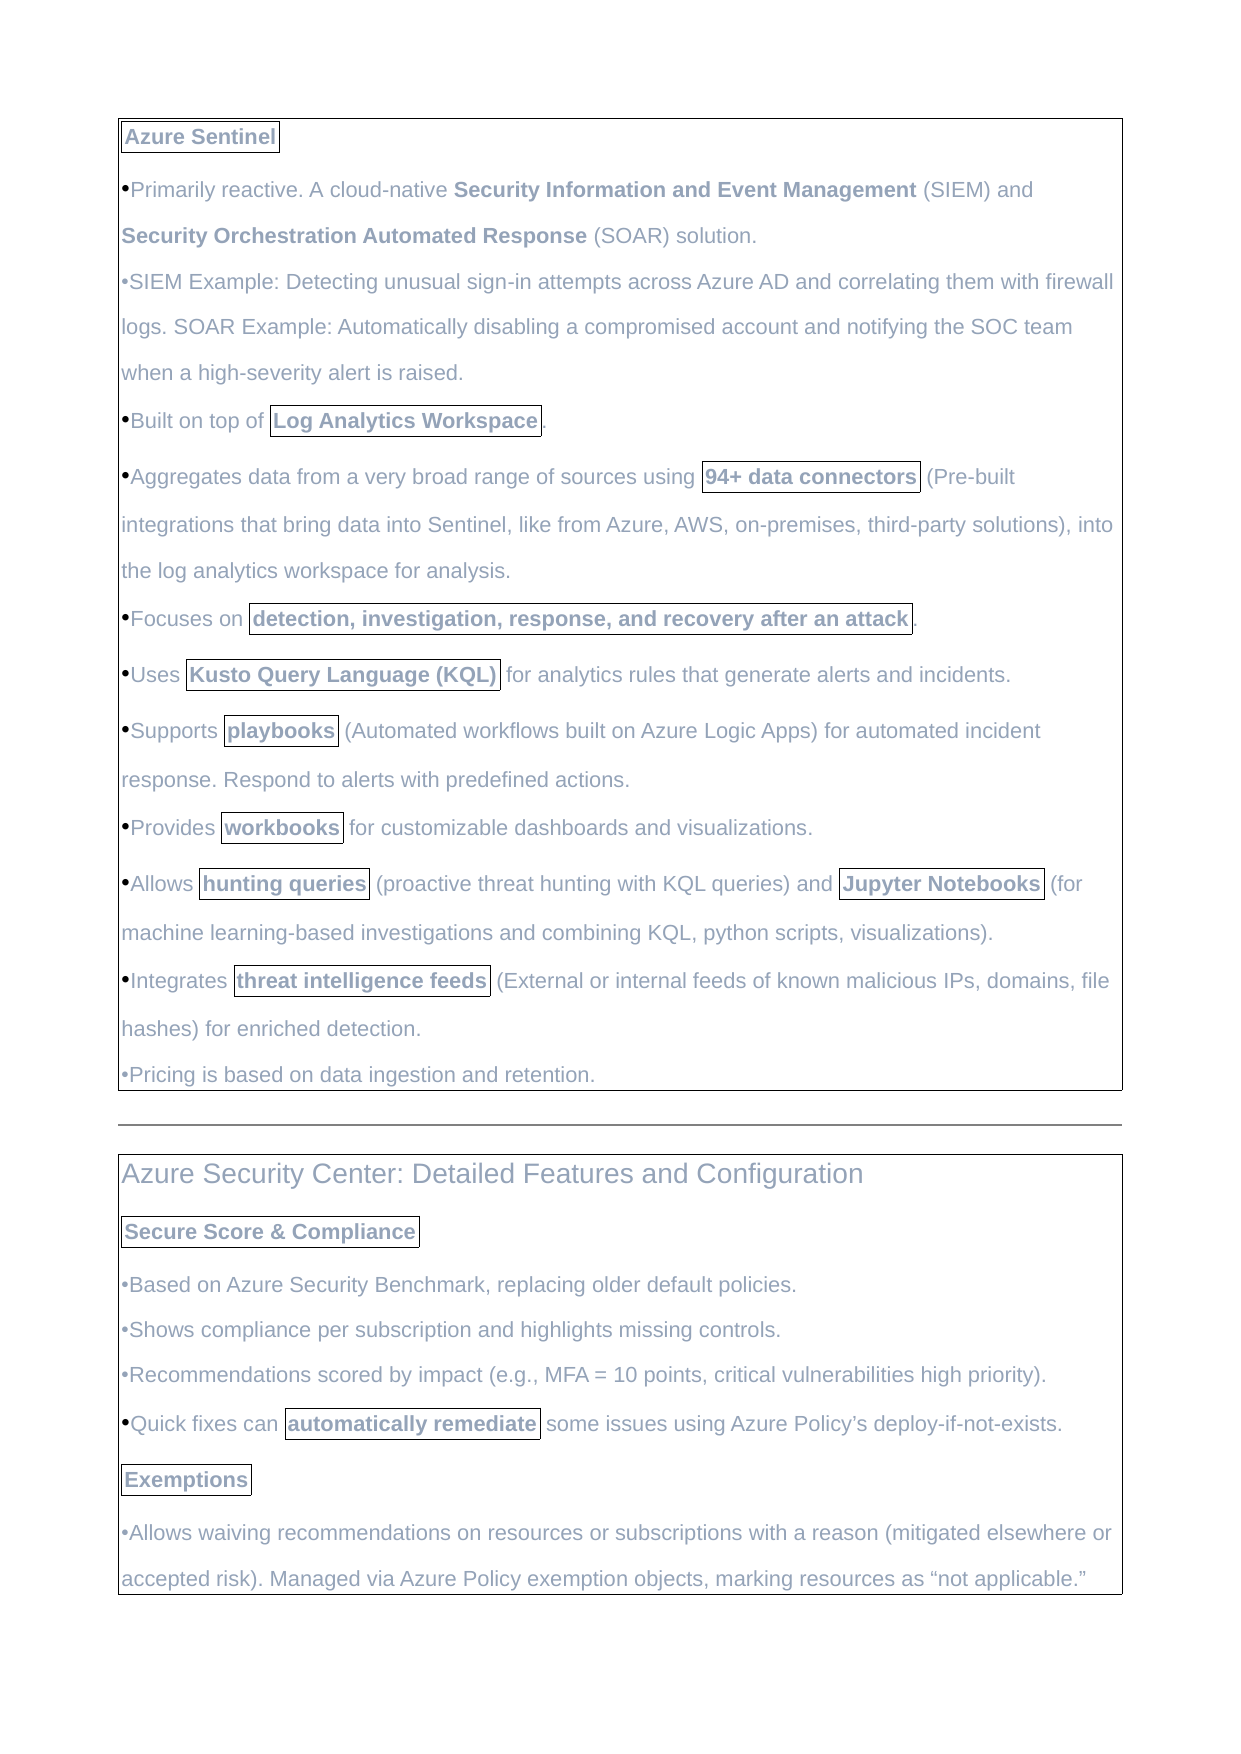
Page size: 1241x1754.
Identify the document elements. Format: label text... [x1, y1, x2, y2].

list Allows waiving recommendations on resources or subscriptions with a reason (mitigated elsewhere or accepted risk). Managed via Azure Policy exemption objects, marking resources as “not applicable.” [119, 1517, 1122, 1594]
subtitle Azure Security Center: Detailed Features and Configuration [119, 1155, 1122, 1190]
list Based on Azure Security Benchmark, replacing older default policies. [119, 1269, 1122, 1297]
list Azure Sentinel [119, 119, 1122, 152]
list Aggregates data from a very broad range of sources using 94+ data connectors (Pre‑built integrations that bring data into Sentinel, like from Azure, AWS, on-premises, third-party solutions), into the log analytics workspace for analysis. [119, 458, 1122, 583]
list Quick fixes can automatically remediate some issues using Azure Policy’s deploy-if-not-exists. [119, 1405, 1122, 1439]
list Integrates threat intelligence feeds (External or internal feeds of known malicious IPs, domains, file hashes) for enriched detection. [119, 962, 1122, 1042]
list Built on top of Log Analytics Workspace. [119, 402, 1122, 436]
list Primarily reactive. A cloud-native Security Information and Event Management (SIEM) and Security Orchestration Automated Response (SOAR) solution. [119, 174, 1122, 249]
list Uses Kusto Query Language (KQL) for analytics rules that generate alerts and incidents. [119, 656, 1122, 690]
list Supports playbooks (Automated workflows built on Azure Logic Apps) for automated incident response. Respond to alerts with predefined actions. [119, 712, 1122, 792]
list Shows compliance per subscription and highlights missing controls. [119, 1314, 1122, 1342]
list Recommendations scored by impact (e.g., MFA = 10 points, critical vulnerabilities high priority). [119, 1359, 1122, 1388]
list SIEM Example: Detecting unusual sign‑in attempts across Azure AD and correlating them with firewall logs. SOAR Example: Automatically disabling a compromised account and notifying the SOC team when a high‑severity alert is raised. [119, 266, 1122, 384]
list Exemptions [119, 1461, 1122, 1495]
list Secure Score & Compliance [119, 1212, 1122, 1247]
list Allows hunting queries (proactive threat hunting with KQL queries) and Jupyter Notebooks (for machine learning-based investigations and combining KQL, python scripts, visualizations). [119, 865, 1122, 945]
list Provides workbooks for customizable dashboards and visualizations. [119, 809, 1122, 843]
list Focuses on detection, investigation, response, and recovery after an attack. [119, 600, 1122, 634]
list Pricing is based on data ingestion and retention. [119, 1059, 1122, 1090]
